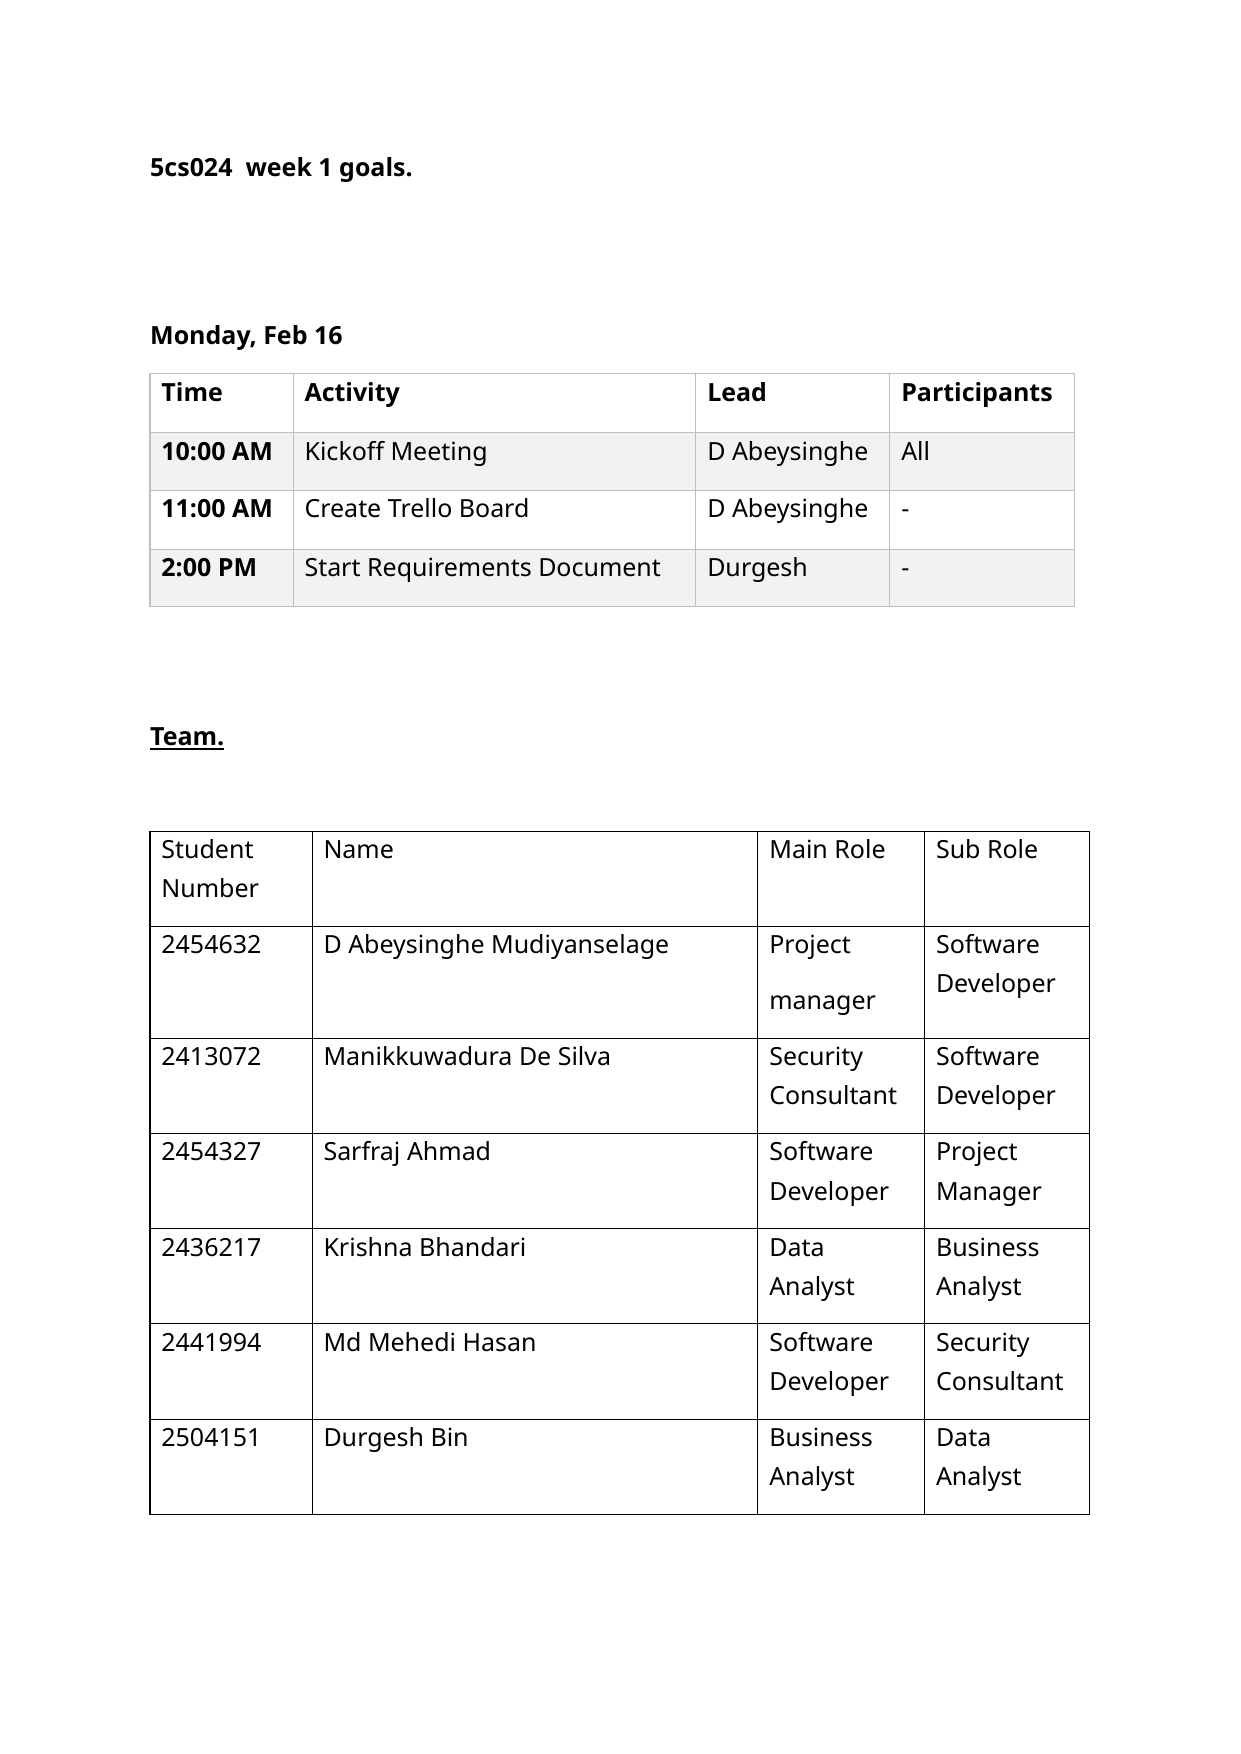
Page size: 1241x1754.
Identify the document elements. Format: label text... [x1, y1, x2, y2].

table_cell 2:00 PM [151, 550, 293, 606]
table_cell D Abeysinghe Mudiyanselage [313, 927, 757, 1038]
table_header Lead [696, 374, 889, 432]
table_cell 10:00 AM [151, 433, 293, 490]
table_cell Business Analyst [758, 1420, 924, 1514]
text Monday, Feb 16 [150, 317, 1090, 352]
table_cell 2436217 [151, 1229, 312, 1323]
table_header Name [313, 832, 757, 926]
table_header Time [151, 374, 293, 432]
table_cell Start Requirements Document [294, 550, 695, 606]
table_cell Software Developer [758, 1324, 924, 1418]
table_cell Software Developer [925, 1039, 1089, 1133]
table_header Student Number [151, 832, 312, 926]
table_cell Durgesh [696, 550, 889, 606]
table_header Activity [294, 374, 695, 432]
table_cell Data Analyst [925, 1420, 1089, 1514]
text 5cs024 week 1 goals. [150, 150, 1090, 184]
table_cell Create Trello Board [294, 491, 695, 549]
table_cell 2504151 [151, 1420, 312, 1514]
table_cell 2413072 [151, 1039, 312, 1133]
table_cell - [890, 550, 1074, 606]
table_cell Krishna Bhandari [313, 1229, 757, 1323]
text Team. [150, 719, 1090, 753]
table_cell - [890, 491, 1074, 549]
table_header Sub Role [925, 832, 1089, 926]
table_cell D Abeysinghe [696, 491, 889, 549]
table_cell D Abeysinghe [696, 433, 889, 490]
table_cell All [890, 433, 1074, 490]
table_cell Manikkuwadura De Silva [313, 1039, 757, 1133]
table_cell Durgesh Bin [313, 1420, 757, 1514]
table_cell Project manager [758, 927, 924, 1038]
table_cell Kickoff Meeting [294, 433, 695, 490]
table_cell Security Consultant [925, 1324, 1089, 1418]
table_header Participants [890, 374, 1074, 432]
table_cell Business Analyst [925, 1229, 1089, 1323]
table_cell Software Developer [925, 927, 1089, 1038]
table_cell Data Analyst [758, 1229, 924, 1323]
table_cell 11:00 AM [151, 491, 293, 549]
table_cell Software Developer [758, 1134, 924, 1228]
table_cell Project Manager [925, 1134, 1089, 1228]
table_cell Md Mehedi Hasan [313, 1324, 757, 1418]
table_cell 2441994 [151, 1324, 312, 1418]
table_cell 2454327 [151, 1134, 312, 1228]
table_cell Sarfraj Ahmad [313, 1134, 757, 1228]
table_header Main Role [758, 832, 924, 926]
table_cell 2454632 [151, 927, 312, 1038]
table_cell Security Consultant [758, 1039, 924, 1133]
